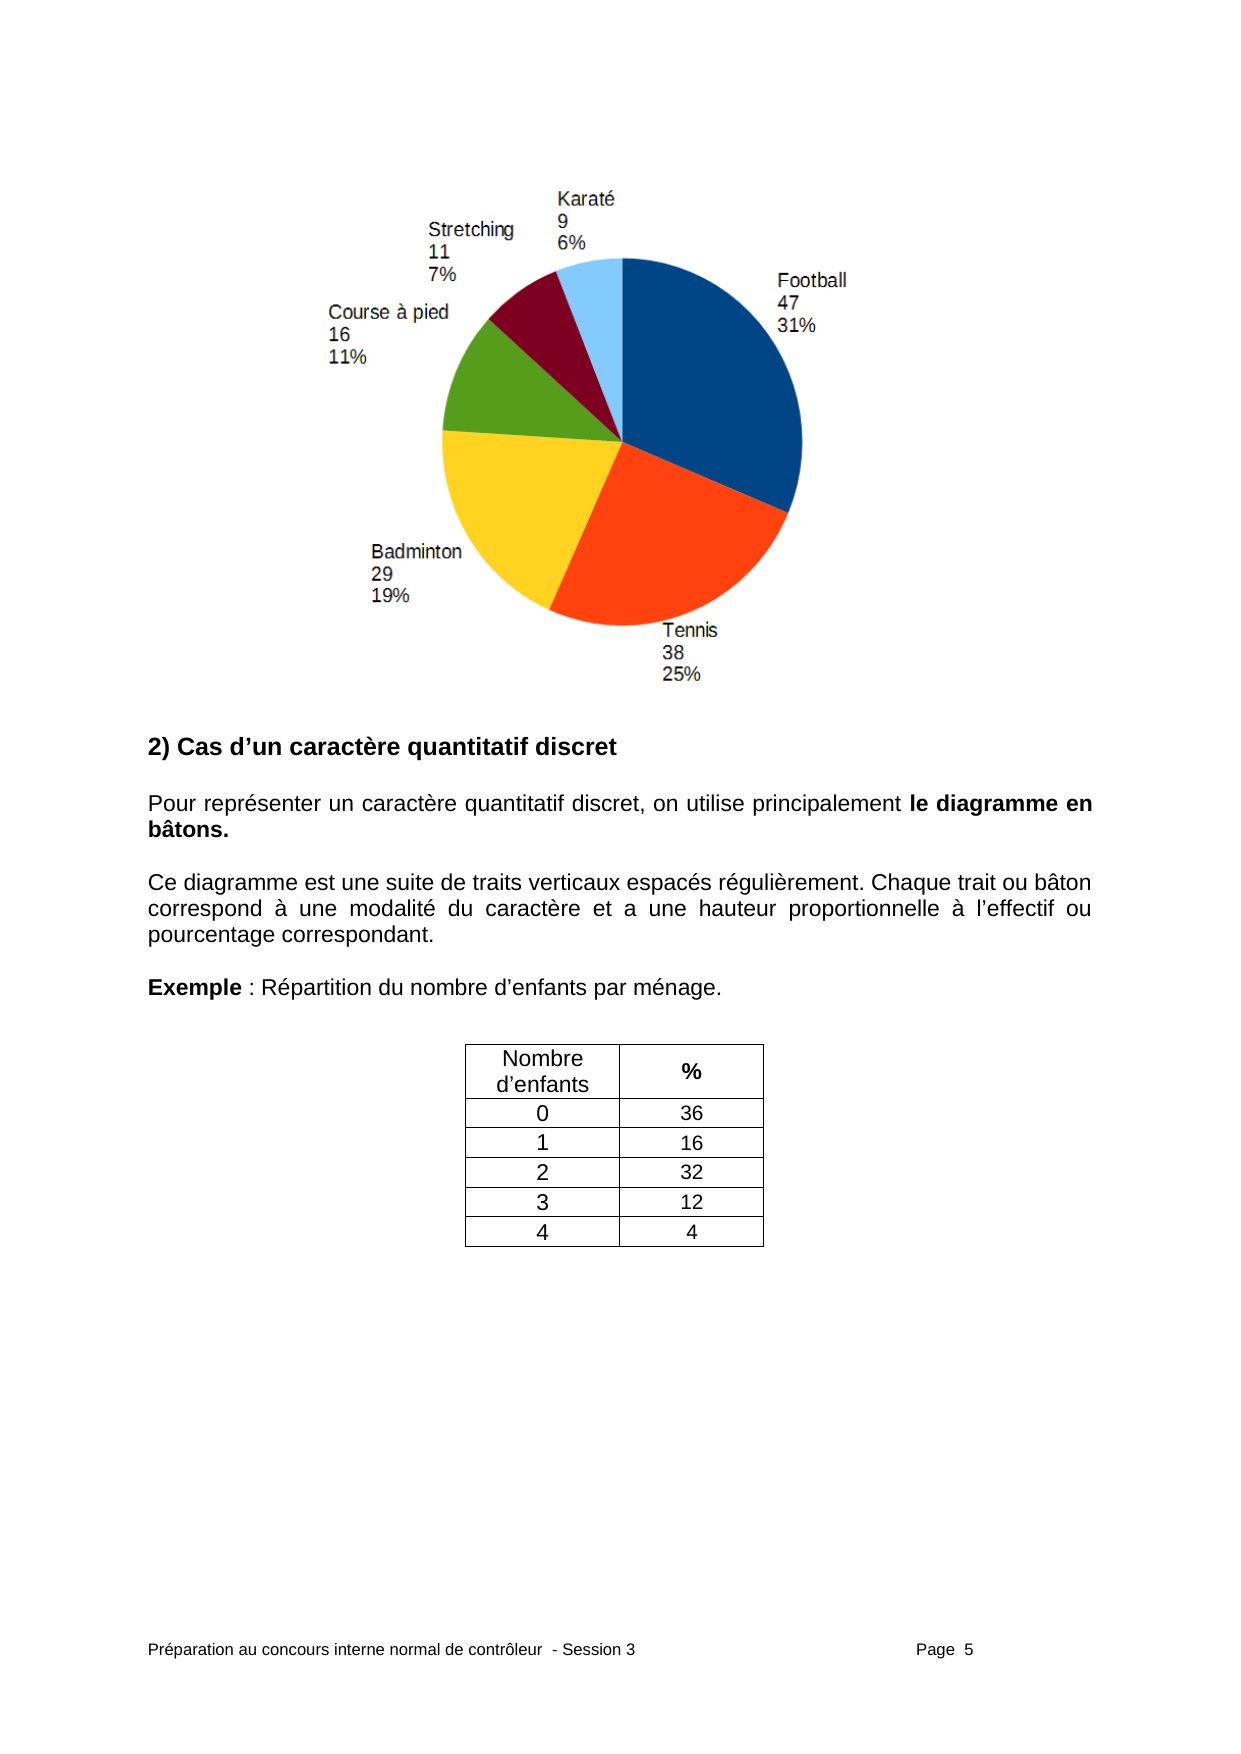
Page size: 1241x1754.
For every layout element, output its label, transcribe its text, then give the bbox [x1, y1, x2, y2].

table_cell 4 [466, 1217, 619, 1246]
table_header % [620, 1045, 763, 1097]
table_cell 16 [620, 1128, 763, 1157]
subtitle 2) Cas d’un caractère quantitatif discret [148, 732, 1093, 761]
table_cell 0 [466, 1099, 619, 1127]
picture [314, 176, 926, 696]
table_header Nombre d’enfants [466, 1045, 619, 1097]
text Pour représenter un caractère quantitatif discret, on utilise principalement le diagramme en bâtons. [148, 790, 1093, 842]
table_cell 12 [620, 1188, 763, 1216]
text Ce diagramme est une suite de traits verticaux espacés régulièrement. Chaque trait ou bâton correspond à une modalité du caractère et a une hauteur proportionnelle à l’effectif ou pourcentage correspondant. [148, 869, 1093, 948]
table_cell 36 [620, 1099, 763, 1127]
text Exemple : Répartition du nombre d’enfants par ménage. [148, 974, 1093, 1001]
table_cell 4 [620, 1217, 763, 1246]
table_cell 3 [466, 1188, 619, 1216]
table_cell 2 [466, 1158, 619, 1187]
table_cell 1 [466, 1128, 619, 1157]
table_cell 32 [620, 1158, 763, 1187]
